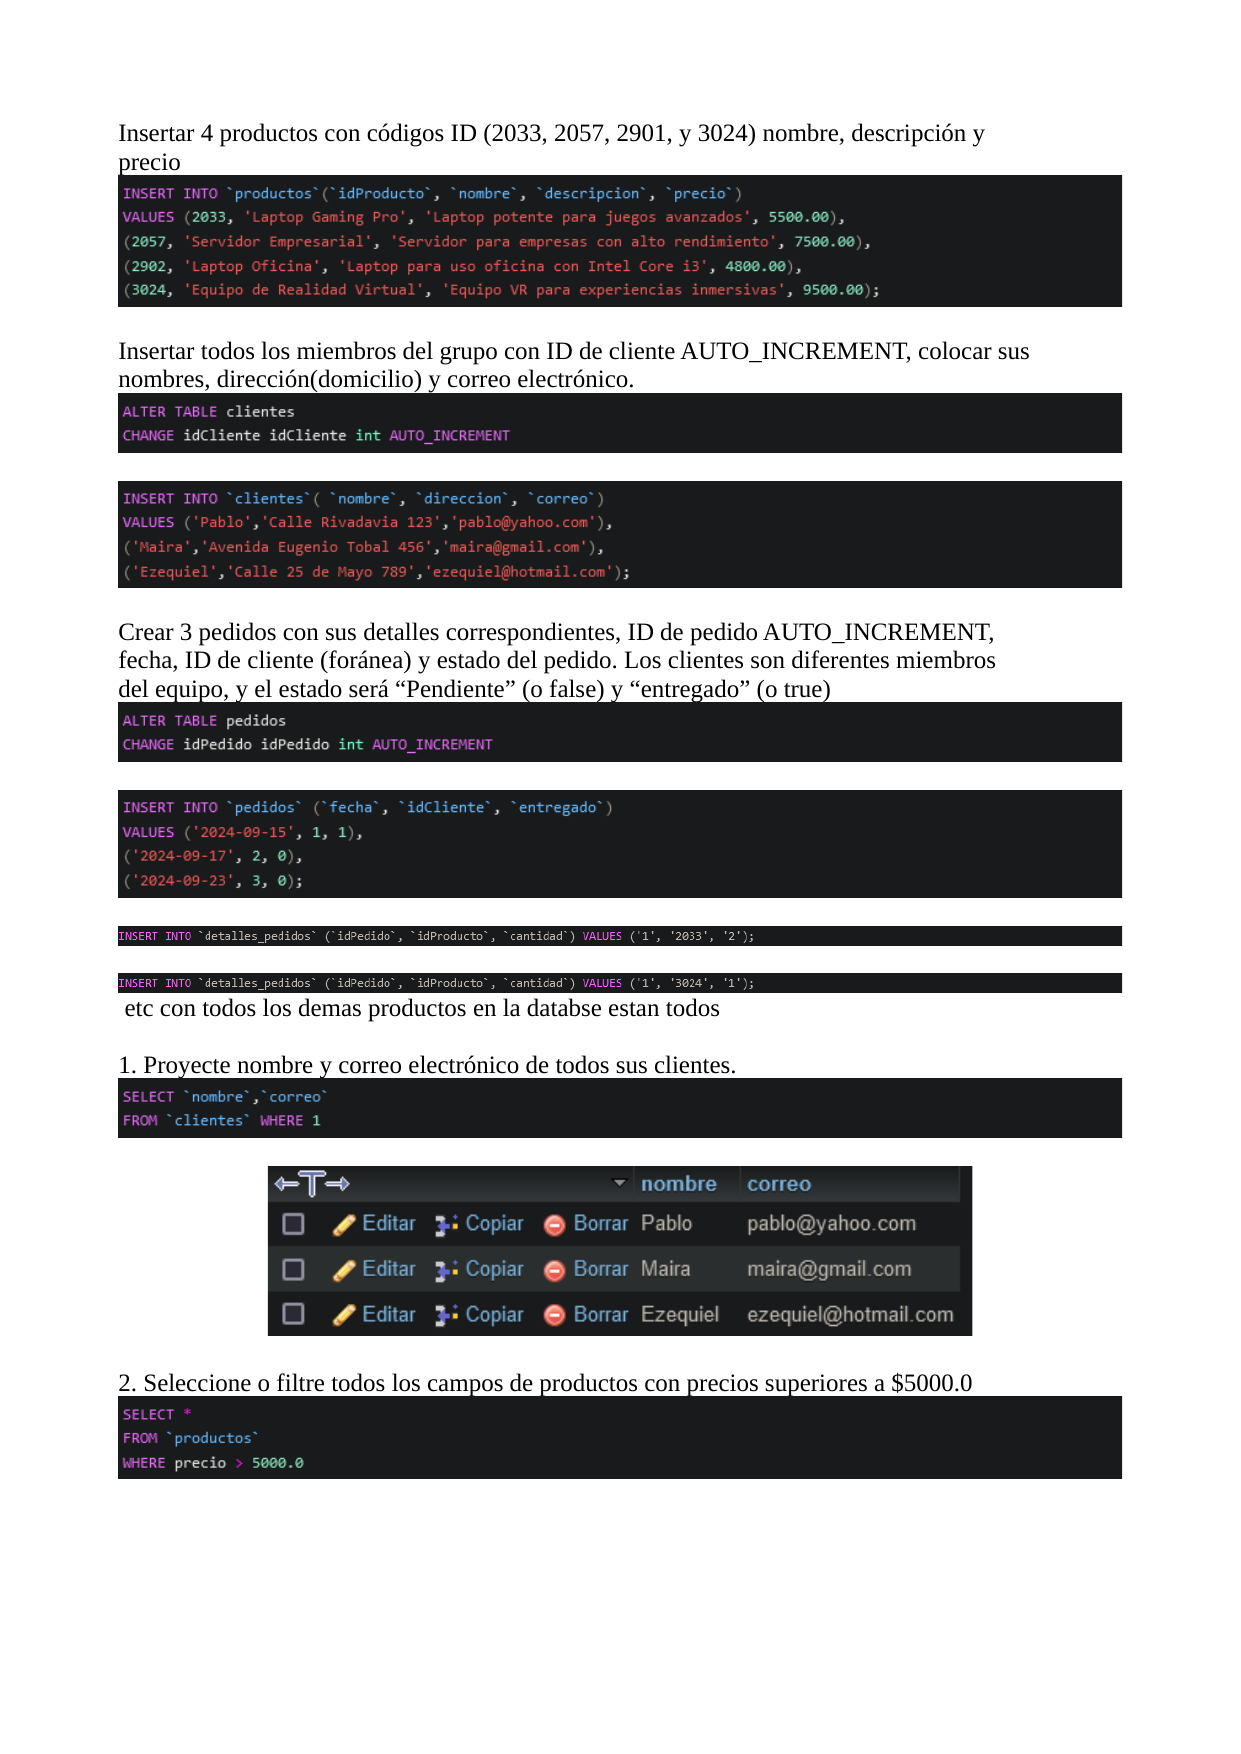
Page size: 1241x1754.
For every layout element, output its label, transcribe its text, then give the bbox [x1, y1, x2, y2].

text etc con todos los demas productos en la databse estan todos [118, 993, 1122, 1021]
picture [118, 790, 1123, 898]
picture [267, 1166, 973, 1336]
text Crear 3 pedidos con sus detalles correspondientes, ID de pedido AUTO_INCREMENT, [118, 617, 1122, 645]
picture [118, 702, 1123, 762]
text fecha, ID de cliente (foránea) y estado del pedido. Los clientes son diferentes miembros [118, 645, 1122, 674]
text Insertar 4 productos con códigos ID (2033, 2057, 2901, y 3024) nombre, descripción y [118, 118, 1122, 147]
text precio [118, 147, 1122, 175]
text 1. Proyecte nombre y correo electrónico de todos sus clientes. [118, 1050, 1122, 1078]
picture [118, 926, 1123, 946]
text nombres, dirección(domicilio) y correo electrónico. [118, 364, 1122, 393]
text del equipo, y el estado será “Pendiente” (o false) y “entregado” (o true) [118, 674, 1122, 702]
text Insertar todos los miembros del grupo con ID de cliente AUTO_INCREMENT, colocar sus [118, 336, 1122, 364]
picture [118, 393, 1123, 453]
picture [118, 1078, 1123, 1138]
picture [118, 175, 1123, 307]
picture [118, 481, 1123, 588]
picture [118, 973, 1123, 993]
text 2. Seleccione o filtre todos los campos de productos con precios superiores a $5000.0 [118, 1368, 1122, 1396]
picture [118, 1396, 1123, 1479]
